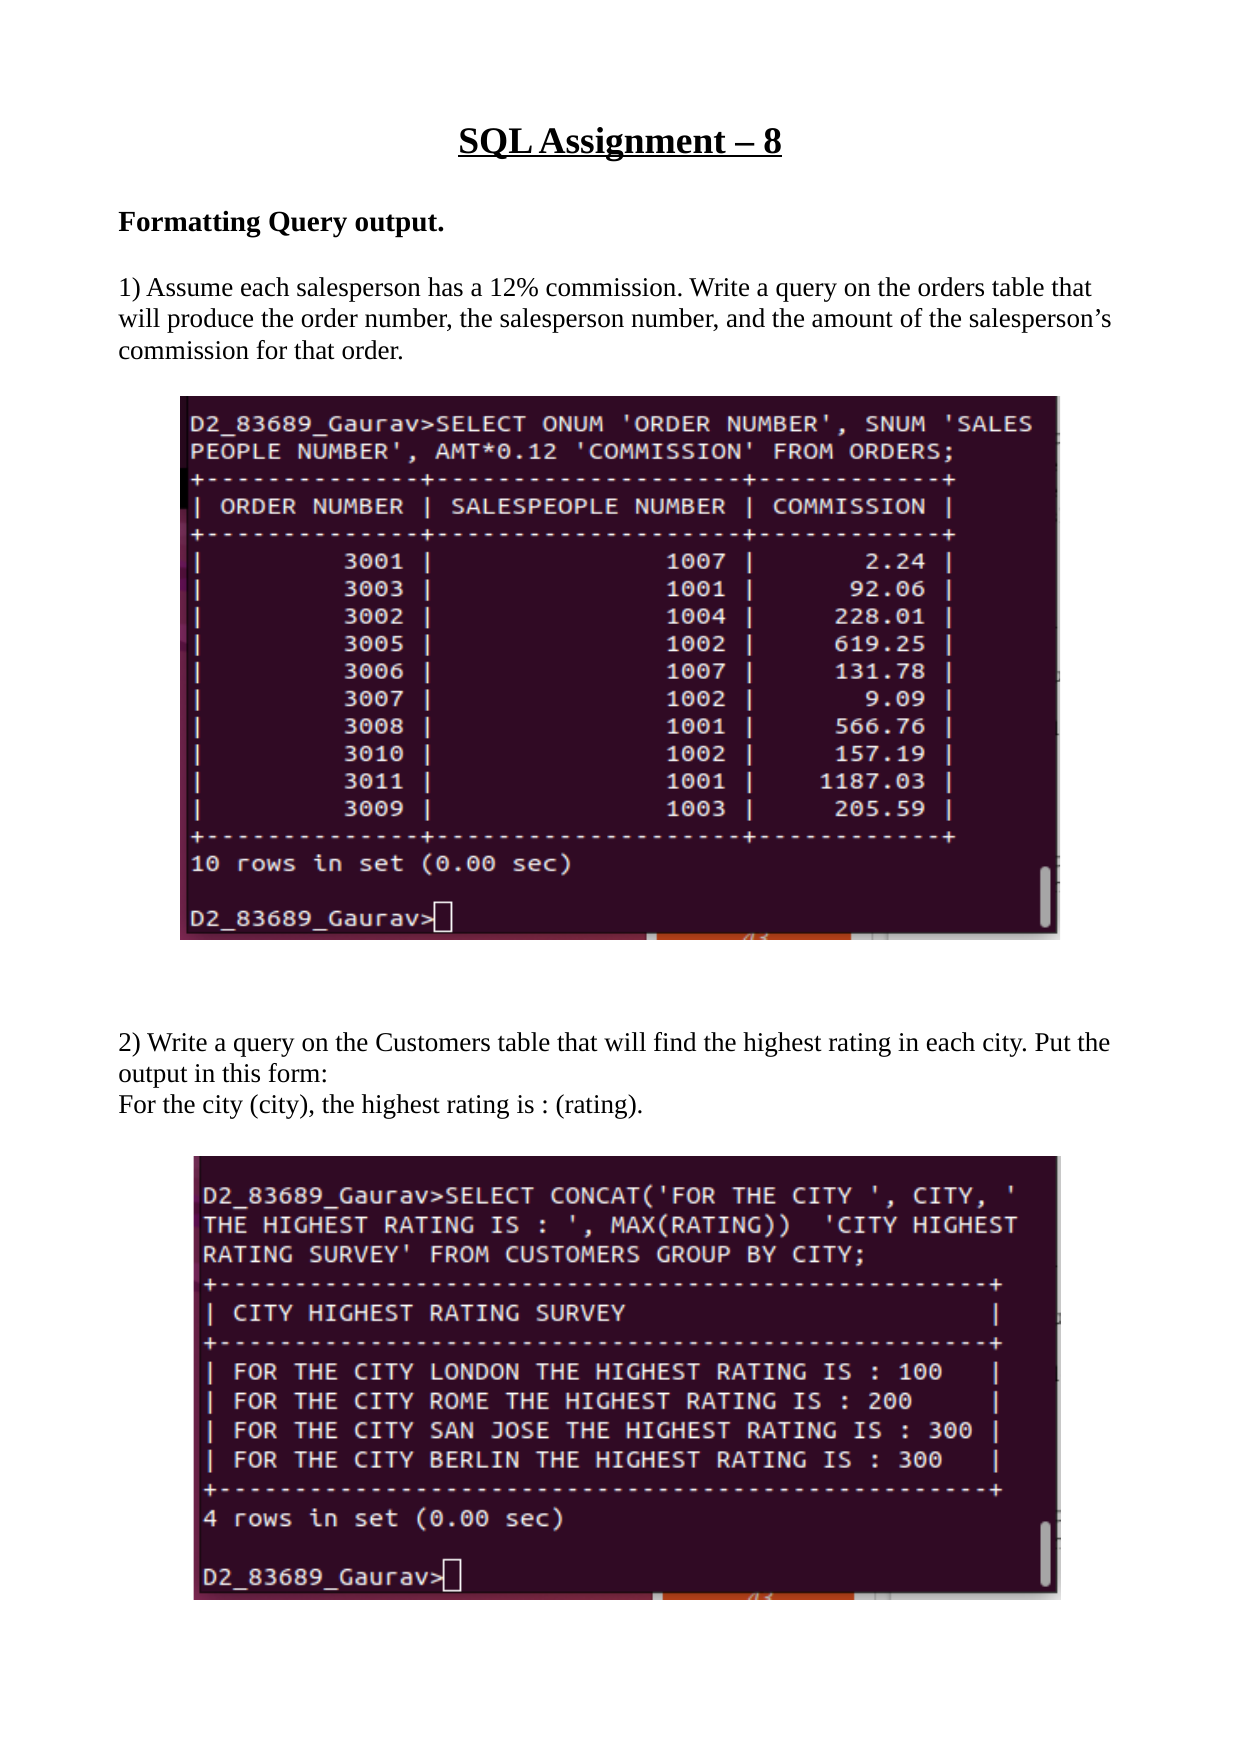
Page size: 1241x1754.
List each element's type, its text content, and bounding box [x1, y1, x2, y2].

text 1) Assume each salesperson has a 12% commission. Write a query on the orders table that will produce the order number, the salesperson number, and the amount of the salesperson’s commission for that order. [118, 271, 1122, 365]
text Formatting Query output. [118, 204, 1122, 238]
text For the city (city), the highest rating is : (rating). [118, 1088, 1122, 1119]
picture [180, 396, 1061, 940]
picture [193, 1156, 1061, 1600]
text 2) Write a query on the Customers table that will find the highest rating in each city. Put the output in this form: [118, 1026, 1122, 1088]
text SQL Assignment – 8 [118, 118, 1122, 161]
